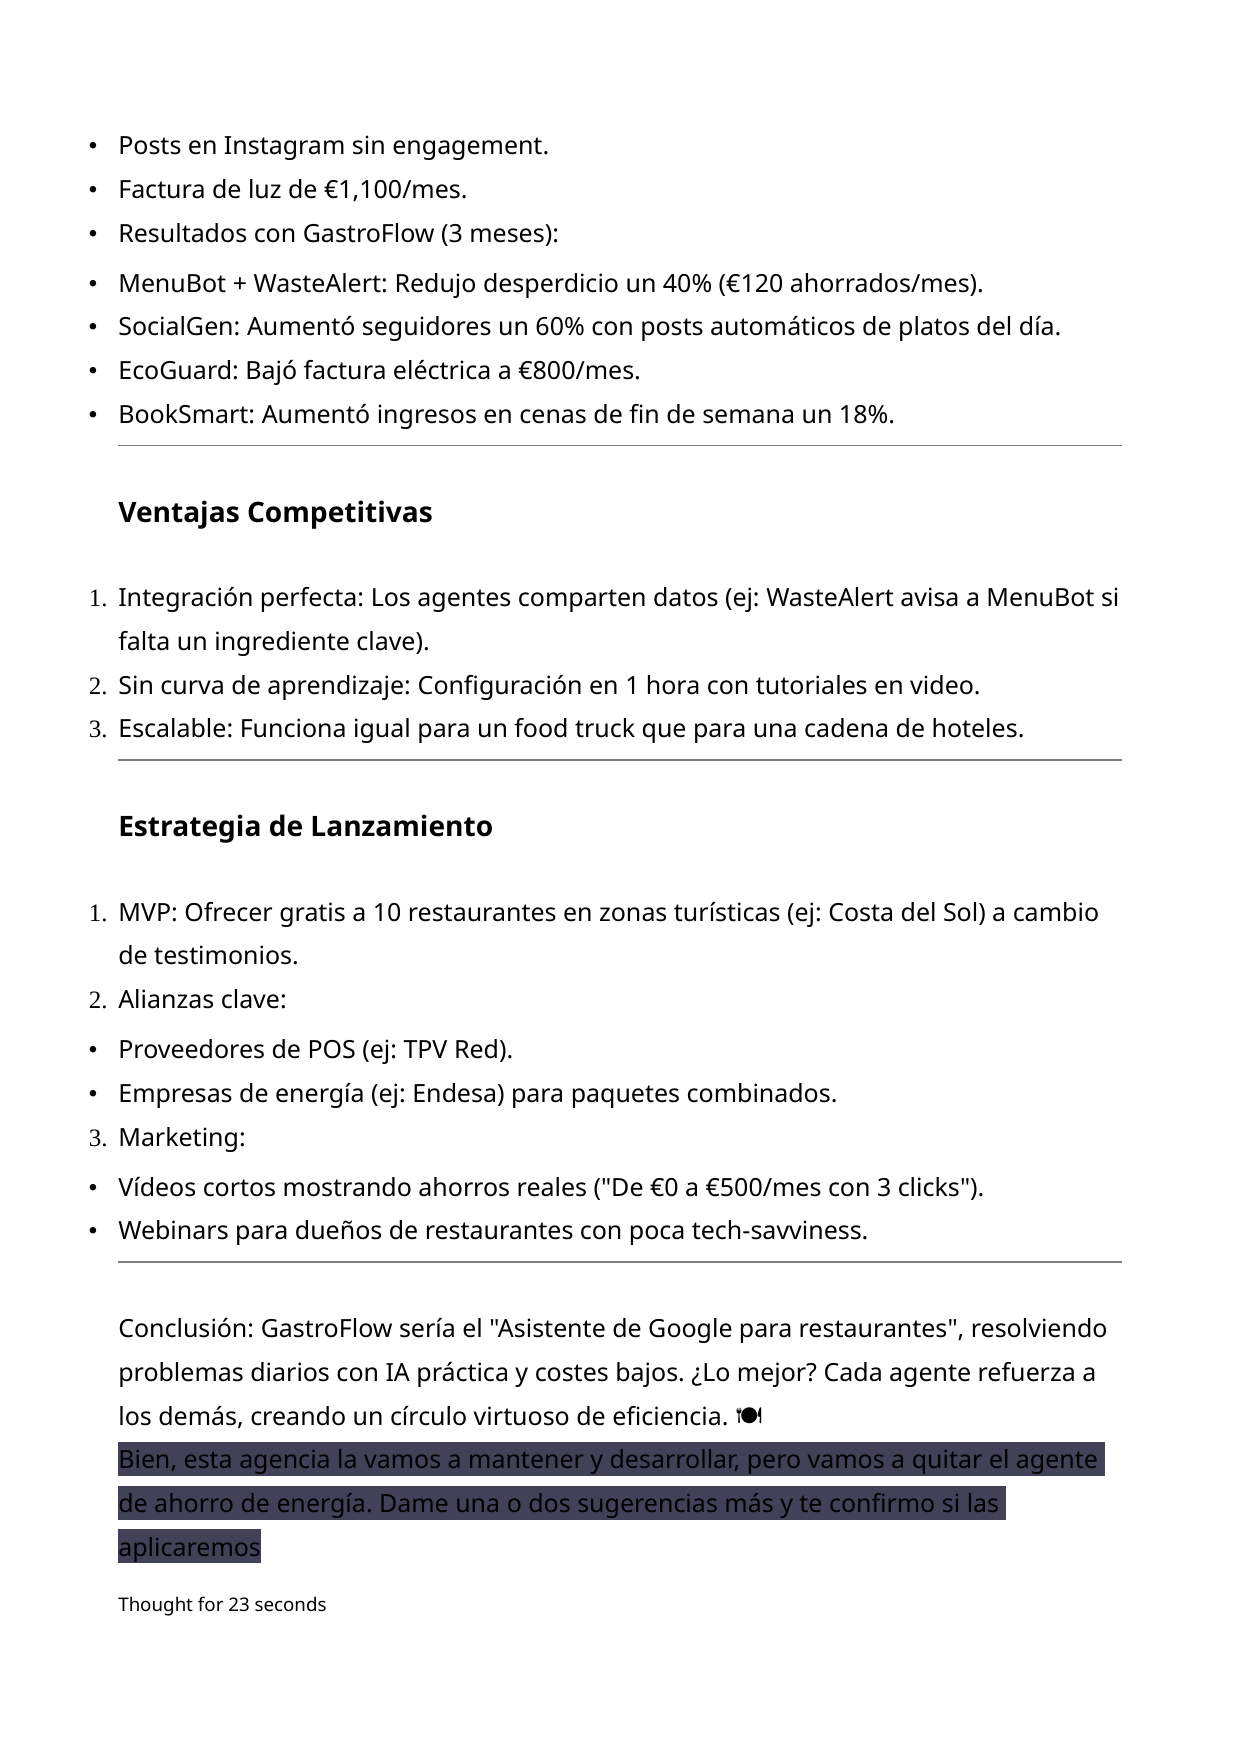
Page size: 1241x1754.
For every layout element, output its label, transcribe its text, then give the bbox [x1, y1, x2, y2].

list MVP: Ofrecer gratis a 10 restaurantes en zonas turísticas (ej: Costa del Sol) a cambio de testimonios. [118, 884, 1122, 972]
list EcoGuard: Bajó factura eléctrica a €800/mes. [118, 343, 1122, 387]
list Sin curva de aprendizaje: Configuración en 1 hora con tutoriales en video. [118, 658, 1122, 701]
subtitle Estrategia de Lanzamiento [118, 807, 1122, 845]
subtitle Ventajas Competitivas [118, 492, 1122, 531]
list SocialGen: Aumentó seguidores un 60% con posts automáticos de platos del día. [118, 299, 1122, 343]
list Integración perfecta: Los agentes comparten datos (ej: WasteAlert avisa a MenuBot si falta un ingrediente clave). [118, 570, 1122, 658]
list BookSmart: Aumentó ingresos en cenas de fin de semana un 18%. [118, 387, 1122, 431]
list Empresas de energía (ej: Endesa) para paquetes combinados. [118, 1066, 1122, 1109]
list Escalable: Funciona igual para un food truck que para una cadena de hoteles. [118, 701, 1122, 745]
list Posts en Instagram sin engagement. [118, 118, 1122, 162]
list Alianzas clave: [118, 972, 1122, 1016]
list Vídeos cortos mostrando ahorros reales ("De €0 a €500/mes con 3 clicks"). [118, 1159, 1122, 1203]
text Bien, esta agencia la vamos a mantener y desarrollar, pero vamos a quitar el agente de ahorro de energía. Dame una o dos sugerencias más y te confirmo si las aplicaremos [118, 1432, 1122, 1563]
list Proveedores de POS (ej: TPV Red). [118, 1022, 1122, 1066]
text Conclusión: GastroFlow sería el "Asistente de Google para restaurantes", resolviendo problemas diarios con IA práctica y costes bajos. ¿Lo mejor? Cada agente refuerza a los demás, creando un círculo virtuoso de eficiencia. 🍽️💡 [118, 1301, 1122, 1432]
list Marketing: [118, 1109, 1122, 1153]
list Resultados con GastroFlow (3 meses): [118, 206, 1122, 249]
text Thought for 23 seconds [118, 1588, 1113, 1617]
list Webinars para dueños de restaurantes con poca tech-savviness. [118, 1203, 1122, 1247]
list MenuBot + WasteAlert: Redujo desperdicio un 40% (€120 ahorrados/mes). [118, 256, 1122, 299]
list Factura de luz de €1,100/mes. [118, 162, 1122, 206]
